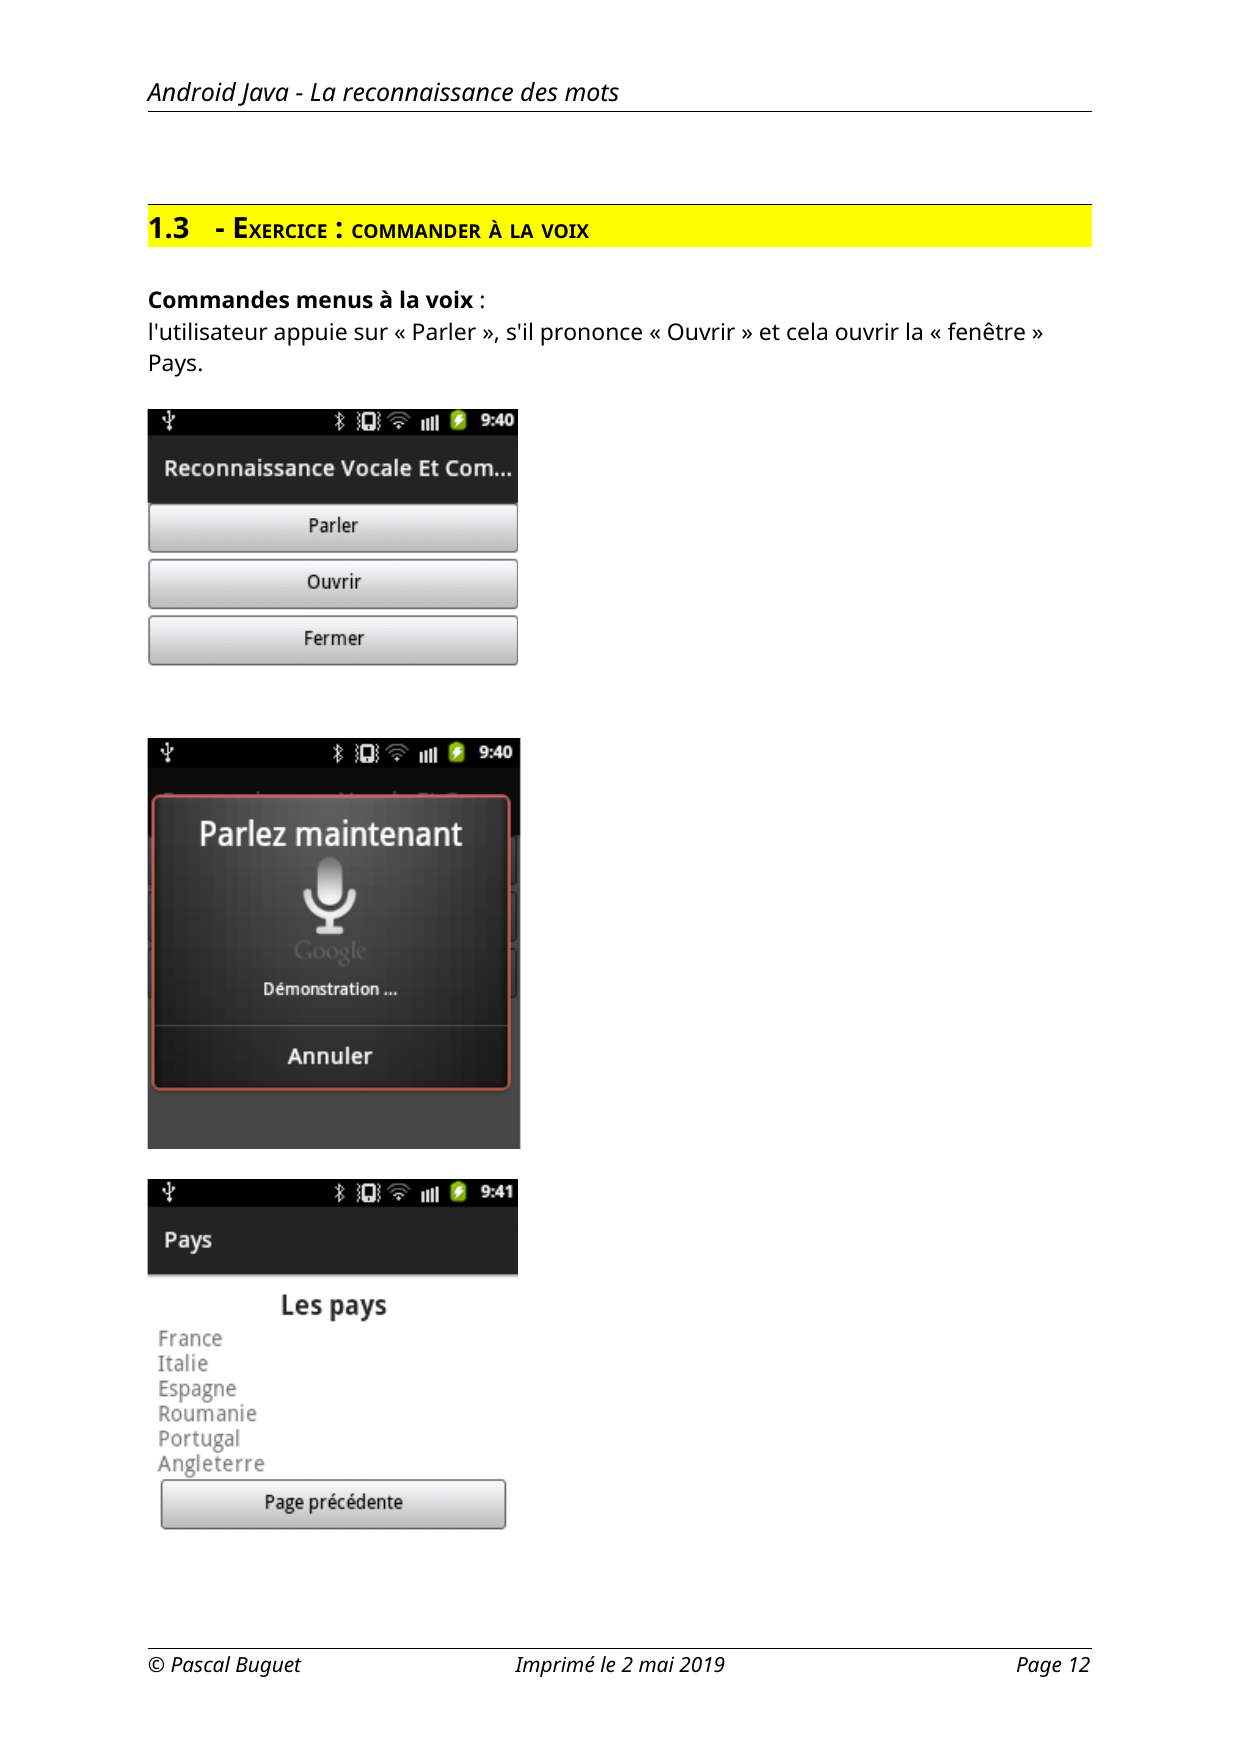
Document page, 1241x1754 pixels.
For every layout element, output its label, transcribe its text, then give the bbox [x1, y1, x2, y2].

picture [147, 1179, 518, 1539]
text l'utilisateur appuie sur « Parler », s'il prononce « Ouvrir » et cela ouvrir la « fenêtre » Pays. [148, 316, 1092, 378]
picture [147, 738, 522, 1149]
subtitle - Exercice : commander à la voix [148, 205, 1092, 247]
picture [147, 409, 518, 708]
text Commandes menus à la voix : [148, 284, 1092, 316]
